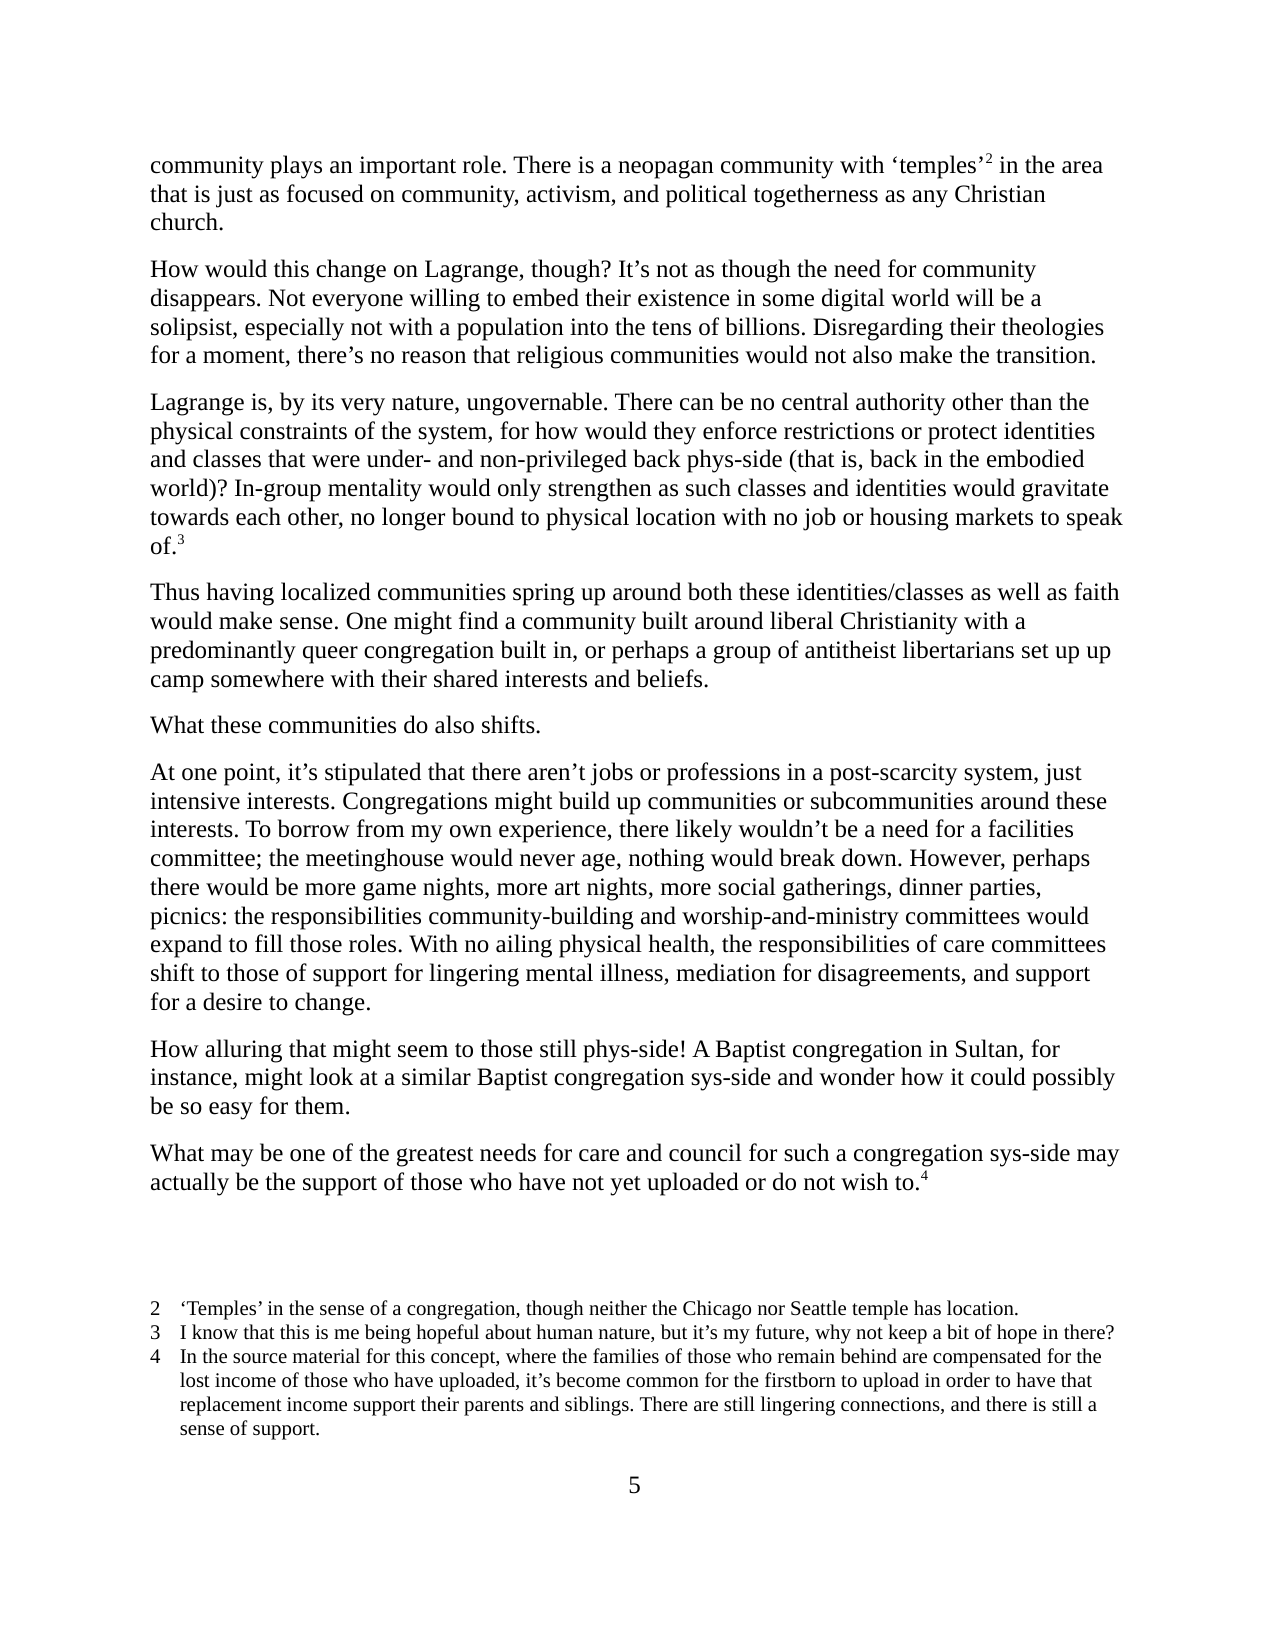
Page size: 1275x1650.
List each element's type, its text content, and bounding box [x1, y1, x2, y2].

text What these communities do also shifts. [150, 710, 1125, 739]
text How alluring that might seem to those still phys-side! A Baptist congregation in Sultan, for instance, might look at a similar Baptist congregation sys-side and wonder how it could possibly be so easy for them. [150, 1034, 1125, 1120]
text What may be one of the greatest needs for care and council for such a congregation sys-side may actually be the support of those who have not yet uploaded or do not wish to. [150, 1138, 1125, 1195]
text Thus having localized communities spring up around both these identities/classes as well as faith would make sense. One might find a community built around liberal Christianity with a predominantly queer congregation built in, or perhaps a group of antitheist libertarians set up up camp somewhere with their shared interests and beliefs. [150, 577, 1125, 692]
text I know that this is me being hopeful about human nature, but it’s my future, why not keep a bit of hope in there? [150, 1320, 1125, 1344]
text How would this change on Lagrange, though? It’s not as though the need for community disappears. Not everyone willing to embed their existence in some digital world will be a solipsist, especially not with a population into the tens of billions. Disregarding their theologies for a moment, there’s no reason that religious communities would not also make the transition. [150, 254, 1125, 369]
text community plays an important role. There is a neopagan community with ‘temples’ in the area that is just as focused on community, activism, and political togetherness as any Christian church. [150, 150, 1125, 236]
text At one point, it’s stipulated that there aren’t jobs or professions in a post-scarcity system, just intensive interests. Congregations might build up communities or subcommunities around these interests. To borrow from my own experience, there likely wouldn’t be a need for a facilities committee; the meetinghouse would never age, nothing would break down. However, perhaps there would be more game nights, more art nights, more social gatherings, dinner parties, picnics: the responsibilities community-building and worship-and-ministry committees would expand to fill those roles. With no ailing physical health, the responsibilities of care committees shift to those of support for lingering mental illness, mediation for disagreements, and support for a desire to change. [150, 757, 1125, 1016]
text In the source material for this concept, where the families of those who remain behind are compensated for the lost income of those who have uploaded, it’s become common for the firstborn to upload in order to have that replacement income support their parents and siblings. There are still lingering connections, and there is still a sense of support. [150, 1344, 1125, 1440]
text Lagrange is, by its very nature, ungovernable. There can be no central authority other than the physical constraints of the system, for how would they enforce restrictions or protect identities and classes that were under- and non-privileged back phys-side (that is, back in the embodied world)? In-group mentality would only strengthen as such classes and identities would gravitate towards each other, no longer bound to physical location with no job or housing markets to speak of. [150, 387, 1125, 559]
text ‘Temples’ in the sense of a congregation, though neither the Chicago nor Seattle temple has location. [150, 1296, 1125, 1320]
